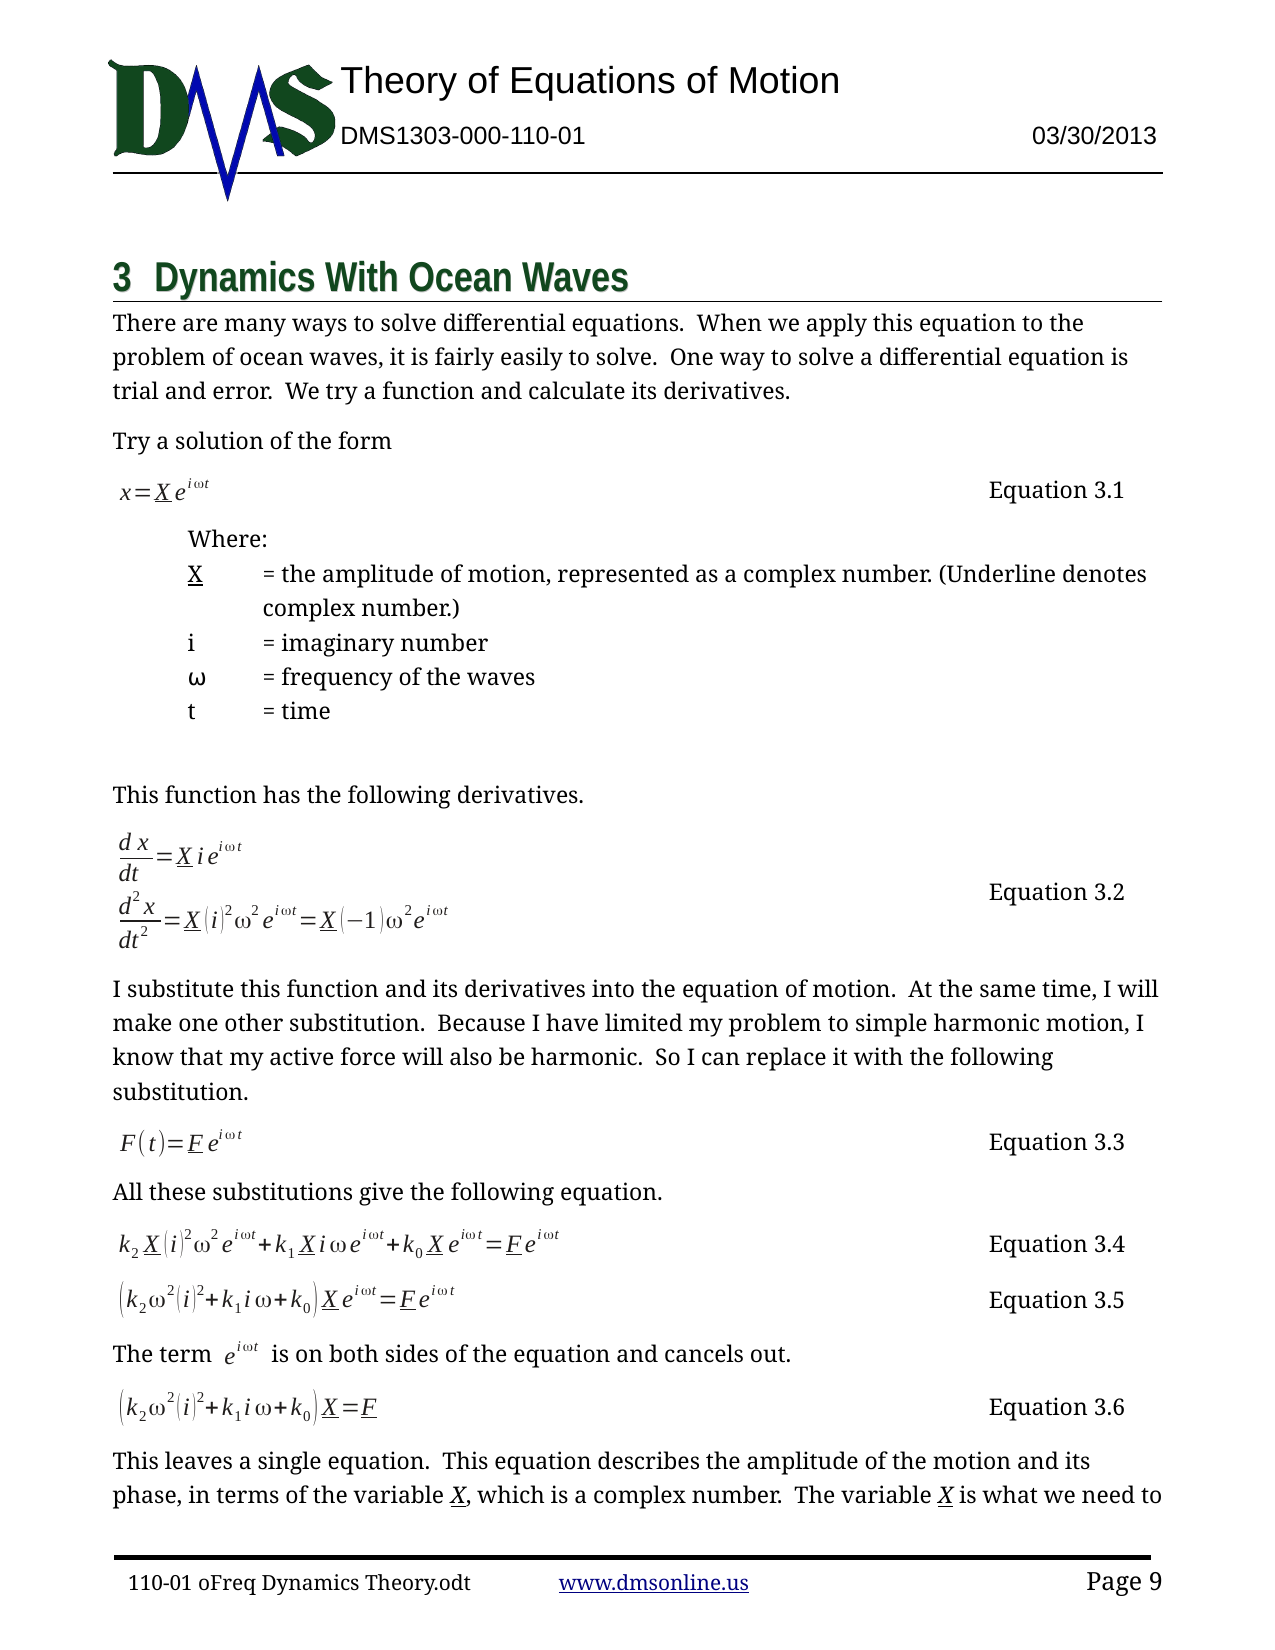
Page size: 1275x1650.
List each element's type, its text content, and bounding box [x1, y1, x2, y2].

text t = time [187, 695, 1162, 726]
text I substitute this function and its derivatives into the equation of motion. At the same time, I will make one other substitution. Because I have limited my problem to simple harmonic motion, I know that my active force will also be harmonic. So I can replace it with the following substitution. [112, 973, 1162, 1107]
text Equation 3.6 [112, 1387, 1162, 1427]
text ω = frequency of the waves [187, 661, 1162, 692]
text This function has the following derivatives. [112, 779, 1162, 810]
text Where: [187, 523, 1162, 554]
text X = the amplitude of motion, represented as a complex number. (Underline denotes complex number.) [187, 558, 1162, 623]
text All these substitutions give the following equation. [112, 1176, 1162, 1207]
picture [105, 56, 338, 204]
text Equation 3.2 [112, 828, 1162, 954]
text Try a solution of the form [112, 424, 1162, 456]
text There are many ways to solve differential equations. When we apply this equation to the problem of ocean waves, it is fairly easily to solve. One way to solve a differential equation is trial and error. We try a function and calculate its derivatives. [112, 306, 1162, 406]
text This leaves a single equation. This equation describes the amplitude of the motion and its phase, in terms of the variable X, which is a complex number. The variable X is what we need to [112, 1445, 1162, 1510]
text Equation 3.5 [112, 1279, 1162, 1319]
subtitle Dynamics with Ocean Waves [112, 253, 1162, 302]
text Equation 3.1 [112, 474, 1162, 505]
text i = imaginary number [187, 626, 1162, 658]
text Equation 3.4 [112, 1226, 1162, 1261]
text The term is on both sides of the equation and cancels out. [112, 1337, 1162, 1369]
text Equation 3.3 [112, 1125, 1162, 1158]
